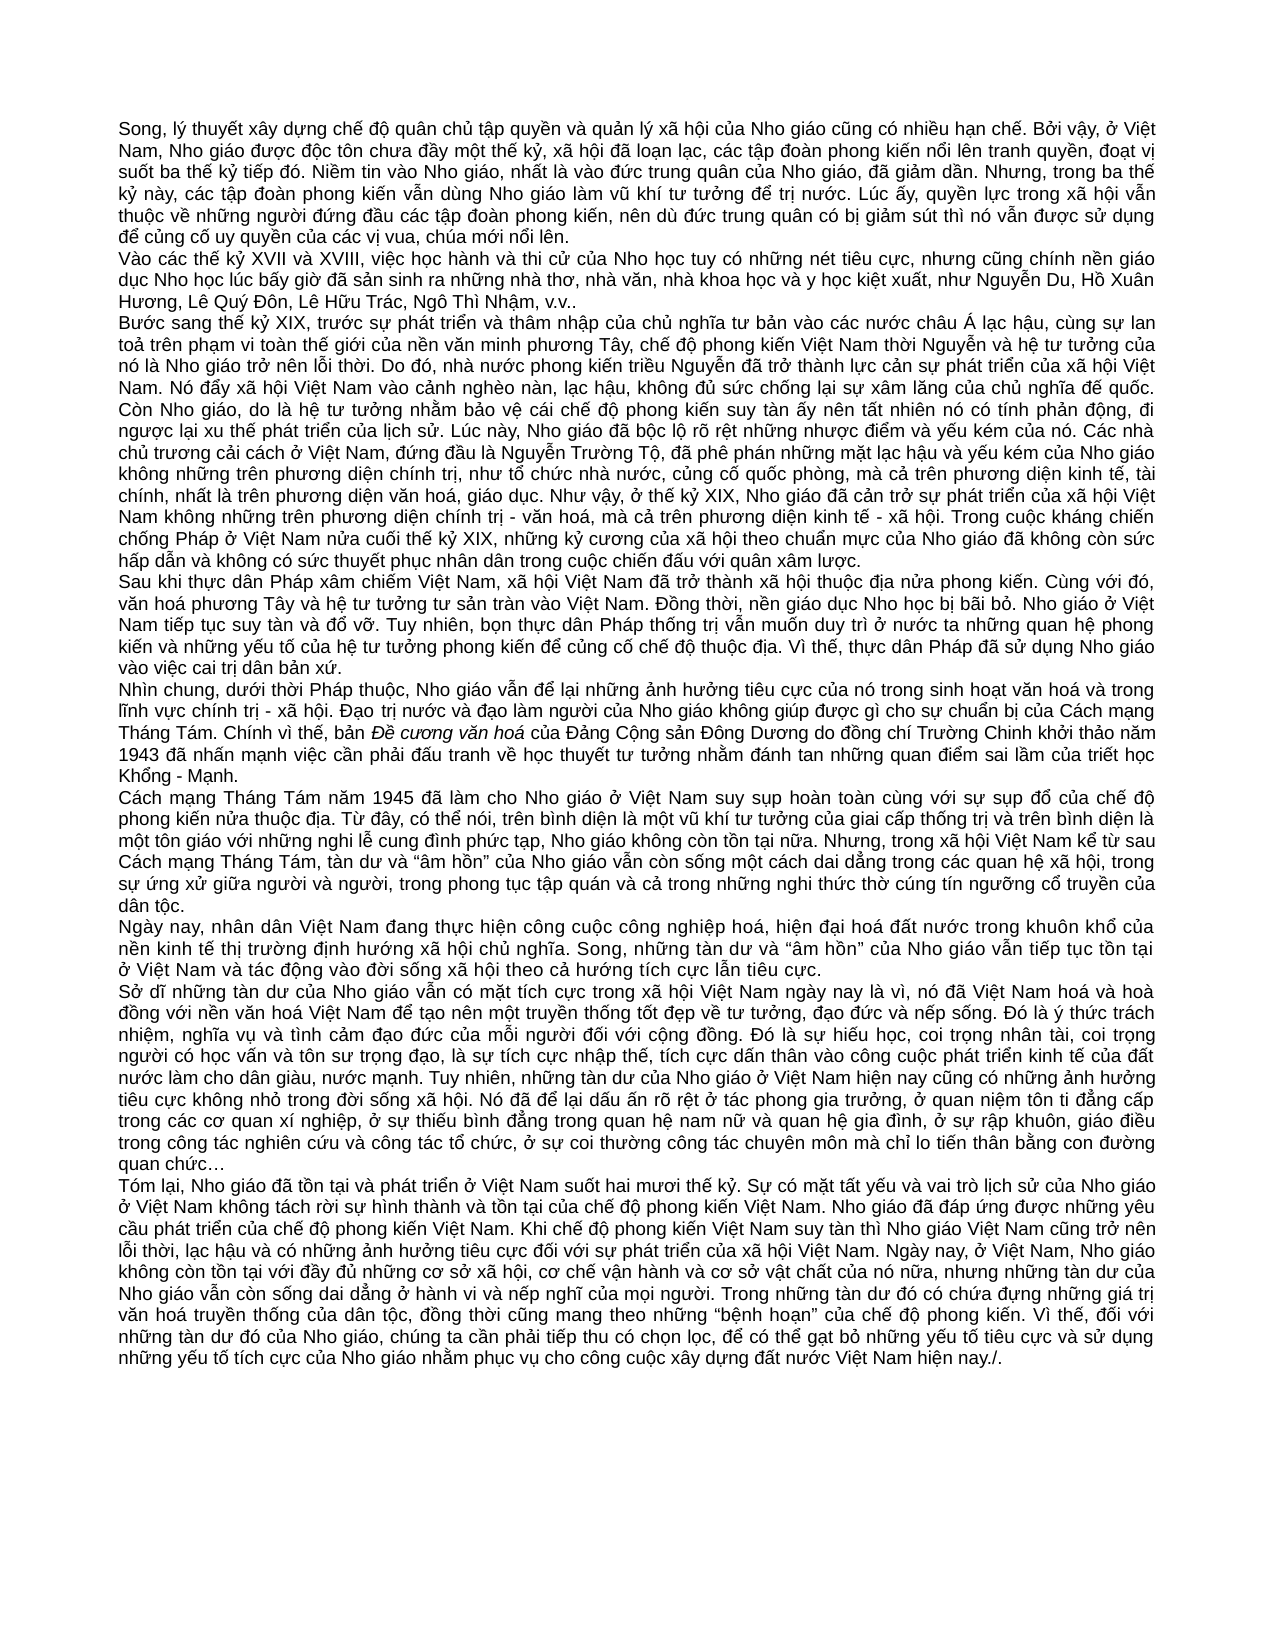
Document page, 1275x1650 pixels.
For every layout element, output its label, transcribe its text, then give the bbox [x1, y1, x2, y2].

text Cách mạng Tháng Tám năm 1945 đã làm cho Nho giáo ở Việt Nam suy sụp hoàn toàn cùng với sự sụp đổ của chế độ phong kiến nửa thuộc địa. Từ đây, có thể nói, trên bình diện là một vũ khí tư tưởng của giai cấp thống trị và trên bình diện là một tôn giáo với những nghi lễ cung đình phức tạp, Nho giáo không còn tồn tại nữa. Nhưng, trong xã hội Việt Nam kể từ sau Cách mạng Tháng Tám, tàn dư và “âm hồn” của Nho giáo vẫn còn sống một cách dai dẳng trong các quan hệ xã hội, trong sự ứng xử giữa người và người, trong phong tục tập quán và cả trong những nghi thức thờ cúng tín ngưỡng cổ truyền của dân tộc. [118, 787, 1157, 916]
text Bước sang thế kỷ XIX, trước sự phát triển và thâm nhập của chủ nghĩa tư bản vào các nước châu Á lạc hậu, cùng sự lan toả trên phạm vi toàn thế giới của nền văn minh phương Tây, chế độ phong kiến Việt Nam thời Nguyễn và hệ tư tưởng của nó là Nho giáo trở nên lỗi thời. Do đó, nhà nước phong kiến triều Nguyễn đã trở thành lực cản sự phát triển của xã hội Việt Nam. Nó đẩy xã hội Việt Nam vào cảnh nghèo nàn, lạc hậu, không đủ sức chống lại sự xâm lăng của chủ nghĩa đế quốc. Còn Nho giáo, do là hệ tư tưởng nhằm bảo vệ cái chế độ phong kiến suy tàn ấy nên tất nhiên nó có tính phản động, đi ngược lại xu thế phát triển của lịch sử. Lúc này, Nho giáo đã bộc lộ rõ rệt những nhược điểm và yếu kém của nó. Các nhà chủ trương cải cách ở Việt Nam, đứng đầu là Nguyễn Trường Tộ, đã phê phán những mặt lạc hậu và yếu kém của Nho giáo không những trên phương diện chính trị, như tổ chức nhà nước, củng cố quốc phòng, mà cả trên phương diện kinh tế, tài chính, nhất là trên phương diện văn hoá, giáo dục. Như vậy, ở thế kỷ XIX, Nho giáo đã cản trở sự phát triển của xã hội Việt Nam không những trên phương diện chính trị - văn hoá, mà cả trên phương diện kinh tế - xã hội. Trong cuộc kháng chiến chống Pháp ở Việt Nam nửa cuối thế kỷ XIX, những kỷ cương của xã hội theo chuẩn mực của Nho giáo đã không còn sức hấp dẫn và không có sức thuyết phục nhân dân trong cuộc chiến đấu với quân xâm lược. [118, 312, 1157, 571]
text Vào các thế kỷ XVII và XVIII, việc học hành và thi cử của Nho học tuy có những nét tiêu cực, nhưng cũng chính nền giáo dục Nho học lúc bấy giờ đã sản sinh ra những nhà thơ, nhà văn, nhà khoa học và y học kiệt xuất, như Nguyễn Du, Hồ Xuân Hương, Lê Quý Đôn, Lê Hữu Trác, Ngô Thì Nhậm, v.v.. [118, 247, 1157, 312]
text Ngày nay, nhân dân Việt Nam đang thực hiện công cuộc công nghiệp hoá, hiện đại hoá đất nước trong khuôn khổ của nền kinh tế thị trường định hướng xã hội chủ nghĩa. Song, những tàn dư và “âm hồn” của Nho giáo vẫn tiếp tục tồn tại ở Việt Nam và tác động vào đời sống xã hội theo cả hướng tích cực lẫn tiêu cực. [118, 916, 1157, 981]
text Tóm lại, Nho giáo đã tồn tại và phát triển ở Việt Nam suốt hai mươi thế kỷ. Sự có mặt tất yếu và vai trò lịch sử của Nho giáo ở Việt Nam không tách rời sự hình thành và tồn tại của chế độ phong kiến Việt Nam. Nho giáo đã đáp ứng được những yêu cầu phát triển của chế độ phong kiến Việt Nam. Khi chế độ phong kiến Việt Nam suy tàn thì Nho giáo Việt Nam cũng trở nên lỗi thời, lạc hậu và có những ảnh hưởng tiêu cực đối với sự phát triển của xã hội Việt Nam. Ngày nay, ở Việt Nam, Nho giáo không còn tồn tại với đầy đủ những cơ sở xã hội, cơ chế vận hành và cơ sở vật chất của nó nữa, nhưng những tàn dư của Nho giáo vẫn còn sống dai dẳng ở hành vi và nếp nghĩ của mọi người. Trong những tàn dư đó có chứa đựng những giá trị văn hoá truyền thống của dân tộc, đồng thời cũng mang theo những “bệnh hoạn” của chế độ phong kiến. Vì thế, đối với những tàn dư đó của Nho giáo, chúng ta cần phải tiếp thu có chọn lọc, để có thể gạt bỏ những yếu tố tiêu cực và sử dụng những yếu tố tích cực của Nho giáo nhằm phục vụ cho công cuộc xây dựng đất nước Việt Nam hiện nay./. [118, 1175, 1157, 1369]
text Song, lý thuyết xây dựng chế độ quân chủ tập quyền và quản lý xã hội của Nho giáo cũng có nhiều hạn chế. Bởi vậy, ở Việt Nam, Nho giáo được độc tôn chưa đầy một thế kỷ, xã hội đã loạn lạc, các tập đoàn phong kiến nổi lên tranh quyền, đoạt vị suốt ba thế kỷ tiếp đó. Niềm tin vào Nho giáo, nhất là vào đức trung quân của Nho giáo, đã giảm dần. Nhưng, trong ba thế kỷ này, các tập đoàn phong kiến vẫn dùng Nho giáo làm vũ khí tư tưởng để trị nước. Lúc ấy, quyền lực trong xã hội vẫn thuộc về những người đứng đầu các tập đoàn phong kiến, nên dù đức trung quân có bị giảm sút thì nó vẫn được sử dụng để củng cố uy quyền của các vị vua, chúa mới nổi lên. [118, 118, 1157, 247]
text Nhìn chung, dưới thời Pháp thuộc, Nho giáo vẫn để lại những ảnh hưởng tiêu cực của nó trong sinh hoạt văn hoá và trong lĩnh vực chính trị - xã hội. Đạo trị nước và đạo làm người của Nho giáo không giúp được gì cho sự chuẩn bị của Cách mạng Tháng Tám. Chính vì thế, bản Đề cương văn hoá của Đảng Cộng sản Đông Dương do đồng chí Trường Chinh khởi thảo năm 1943 đã nhấn mạnh việc cần phải đấu tranh về học thuyết tư tưởng nhằm đánh tan những quan điểm sai lầm của triết học Khổng - Mạnh. [118, 679, 1157, 787]
text Sau khi thực dân Pháp xâm chiếm Việt Nam, xã hội Việt Nam đã trở thành xã hội thuộc địa nửa phong kiến. Cùng với đó, văn hoá phương Tây và hệ tư tưởng tư sản tràn vào Việt Nam. Đồng thời, nền giáo dục Nho học bị bãi bỏ. Nho giáo ở Việt Nam tiếp tục suy tàn và đổ vỡ. Tuy nhiên, bọn thực dân Pháp thống trị vẫn muốn duy trì ở nước ta những quan hệ phong kiến và những yếu tố của hệ tư tưởng phong kiến để củng cố chế độ thuộc địa. Vì thế, thực dân Pháp đã sử dụng Nho giáo vào việc cai trị dân bản xứ. [118, 571, 1157, 679]
text Sở dĩ những tàn dư của Nho giáo vẫn có mặt tích cực trong xã hội Việt Nam ngày nay là vì, nó đã Việt Nam hoá và hoà đồng với nền văn hoá Việt Nam để tạo nên một truyền thống tốt đẹp về tư tưởng, đạo đức và nếp sống. Đó là ý thức trách nhiệm, nghĩa vụ và tình cảm đạo đức của mỗi người đối với cộng đồng. Đó là sự hiếu học, coi trọng nhân tài, coi trọng người có học vấn và tôn sư trọng đạo, là sự tích cực nhập thế, tích cực dấn thân vào công cuộc phát triển kinh tế của đất nước làm cho dân giàu, nước mạnh. Tuy nhiên, những tàn dư của Nho giáo ở Việt Nam hiện nay cũng có những ảnh hưởng tiêu cực không nhỏ trong đời sống xã hội. Nó đã để lại dấu ấn rõ rệt ở tác phong gia trưởng, ở quan niệm tôn ti đẳng cấp trong các cơ quan xí nghiệp, ở sự thiếu bình đẳng trong quan hệ nam nữ và quan hệ gia đình, ở sự rập khuôn, giáo điều trong công tác nghiên cứu và công tác tổ chức, ở sự coi thường công tác chuyên môn mà chỉ lo tiến thân bằng con đường quan chức… [118, 981, 1157, 1175]
